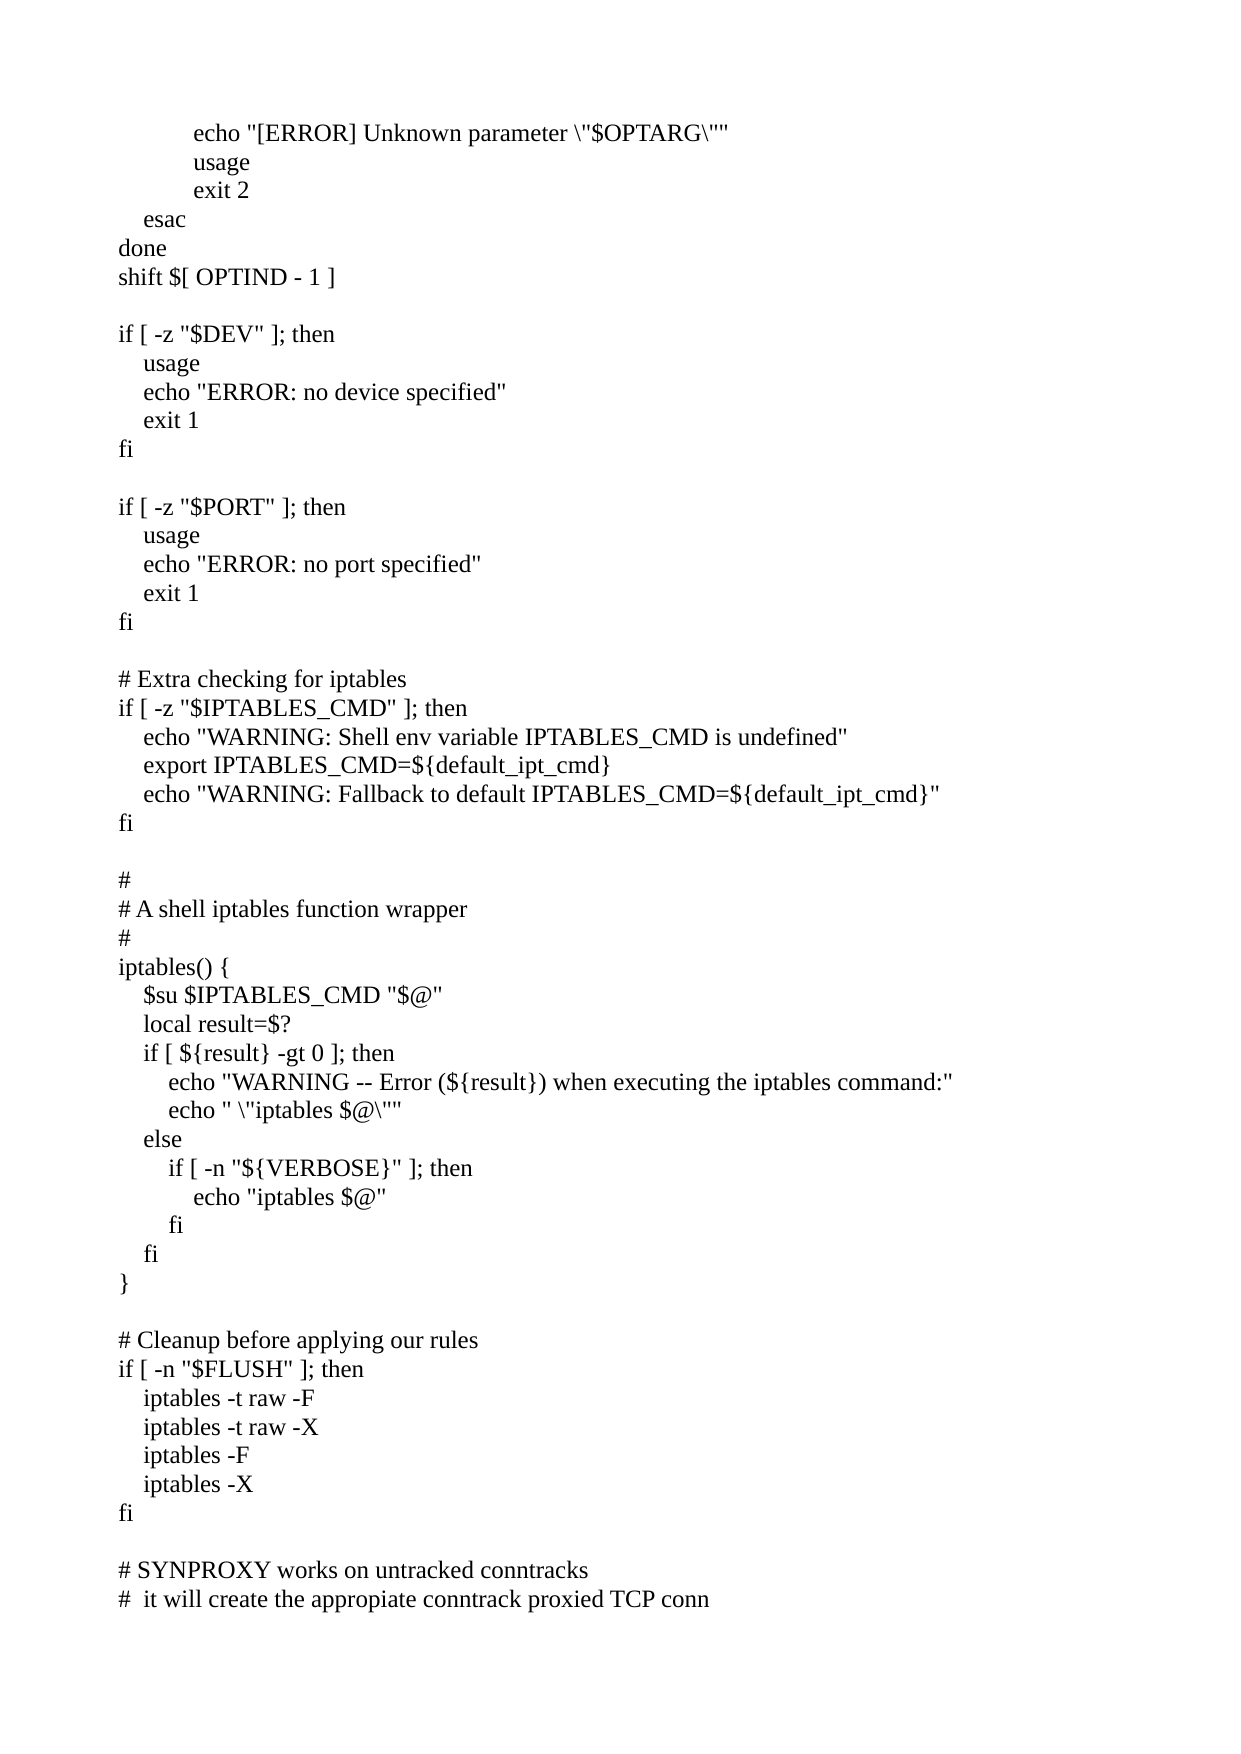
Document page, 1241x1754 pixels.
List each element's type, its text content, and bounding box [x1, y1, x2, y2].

text fi [118, 1498, 1122, 1527]
text shift $[ OPTIND - 1 ] [118, 262, 1122, 291]
text echo "[ERROR] Unknown parameter \"$OPTARG\"" [118, 118, 1122, 147]
text echo "iptables $@" [118, 1182, 1122, 1211]
text fi [118, 1239, 1122, 1268]
text # SYNPROXY works on untracked conntracks [118, 1556, 1122, 1584]
text export IPTABLES_CMD=${default_ipt_cmd} [118, 751, 1122, 779]
text usage [118, 147, 1122, 176]
text } [118, 1268, 1122, 1297]
text fi [118, 434, 1122, 463]
text exit 1 [118, 406, 1122, 434]
text if [ -z "$IPTABLES_CMD" ]; then [118, 693, 1122, 722]
text esac [118, 204, 1122, 233]
text # Cleanup before applying our rules [118, 1326, 1122, 1354]
text $su $IPTABLES_CMD "$@" [118, 981, 1122, 1009]
text if [ -z "$PORT" ]; then [118, 492, 1122, 521]
text fi [118, 1211, 1122, 1239]
text iptables() { [118, 952, 1122, 981]
text echo "ERROR: no port specified" [118, 549, 1122, 578]
text if [ -z "$DEV" ]; then [118, 319, 1122, 348]
text # A shell iptables function wrapper [118, 894, 1122, 923]
text echo "WARNING: Fallback to default IPTABLES_CMD=${default_ipt_cmd}" [118, 779, 1122, 808]
text iptables -t raw -X [118, 1412, 1122, 1441]
text done [118, 233, 1122, 262]
text iptables -t raw -F [118, 1383, 1122, 1412]
text exit 2 [118, 176, 1122, 204]
text usage [118, 348, 1122, 377]
text fi [118, 607, 1122, 636]
text if [ -n "$FLUSH" ]; then [118, 1354, 1122, 1383]
text exit 1 [118, 578, 1122, 607]
text # it will create the appropiate conntrack proxied TCP conn [118, 1584, 1122, 1613]
text if [ -n "${VERBOSE}" ]; then [118, 1153, 1122, 1182]
text usage [118, 521, 1122, 549]
text else [118, 1124, 1122, 1153]
text iptables -X [118, 1469, 1122, 1498]
text echo "WARNING -- Error (${result}) when executing the iptables command:" [118, 1067, 1122, 1096]
text if [ ${result} -gt 0 ]; then [118, 1038, 1122, 1067]
text # [118, 866, 1122, 894]
text iptables -F [118, 1441, 1122, 1469]
text # [118, 923, 1122, 952]
text # Extra checking for iptables [118, 664, 1122, 693]
text echo "WARNING: Shell env variable IPTABLES_CMD is undefined" [118, 722, 1122, 751]
text echo "ERROR: no device specified" [118, 377, 1122, 406]
text fi [118, 808, 1122, 837]
text echo " \"iptables $@\"" [118, 1096, 1122, 1124]
text local result=$? [118, 1009, 1122, 1038]
